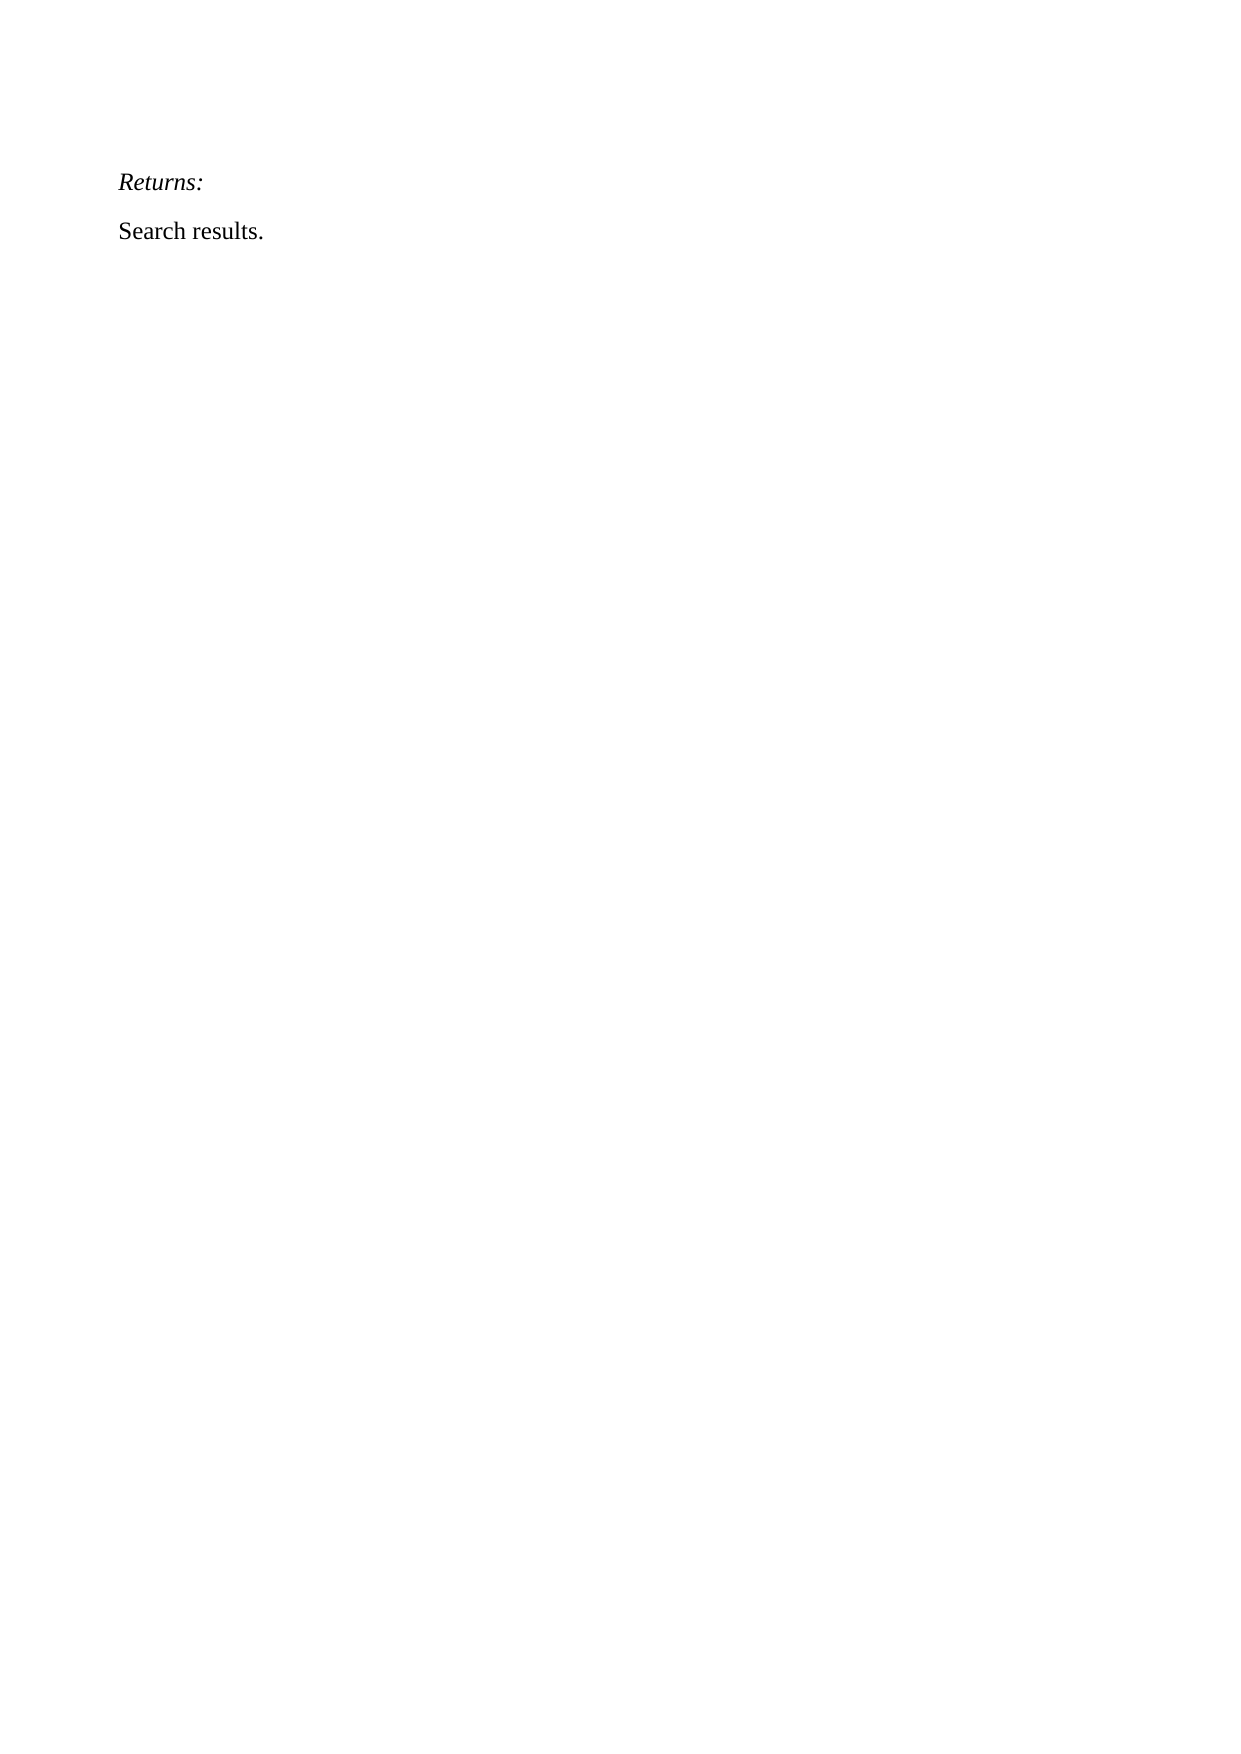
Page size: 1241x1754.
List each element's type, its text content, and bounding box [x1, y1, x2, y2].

text Returns: [118, 167, 1122, 196]
text Search results. [118, 216, 1122, 245]
